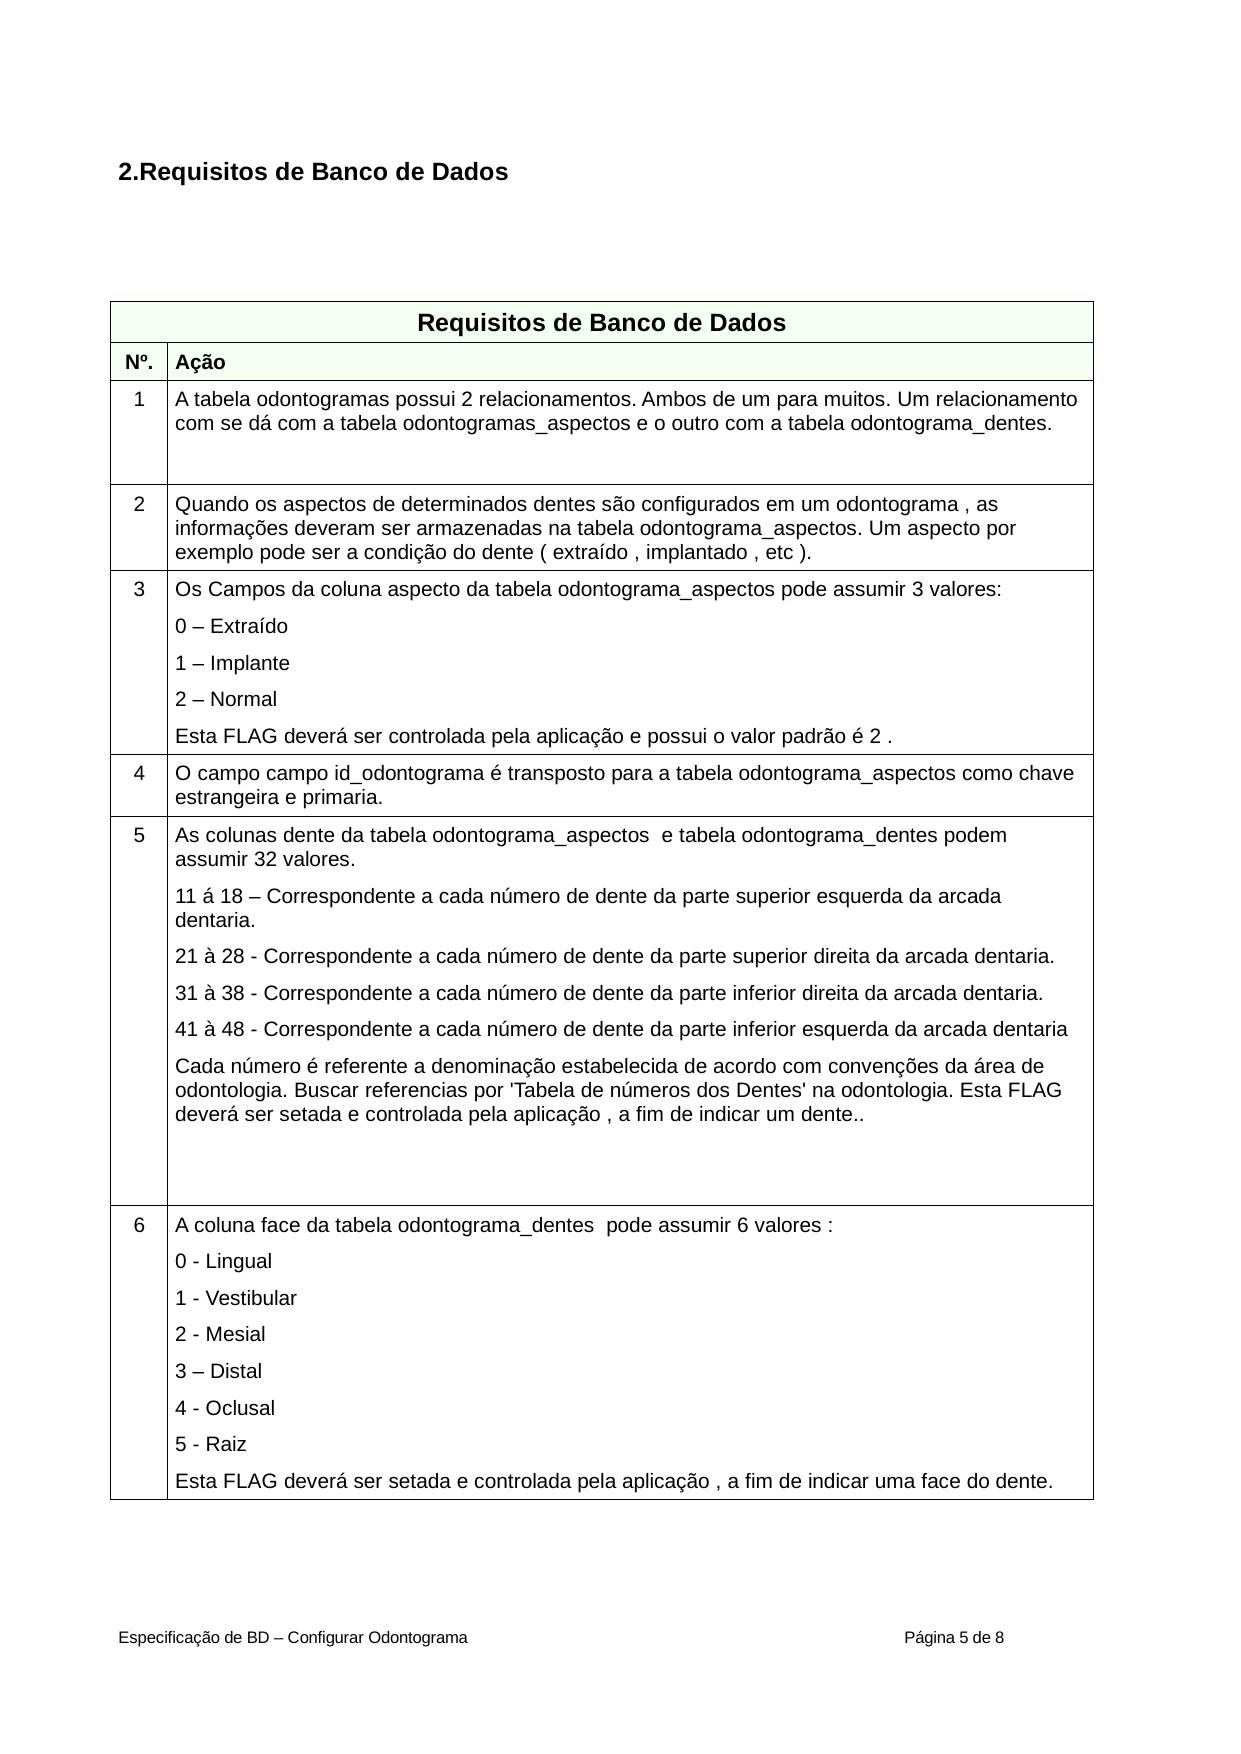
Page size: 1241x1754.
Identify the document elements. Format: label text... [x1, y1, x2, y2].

table_cell Os Campos da coluna aspecto da tabela odontograma_aspectos pode assumir 3 valores: 0 – Extraído 1 – Implante 2 – Normal Esta FLAG deverá ser controlada pela aplicação e possui o valor padrão é 2 . [168, 571, 1093, 754]
table_cell As colunas dente da tabela odontograma_aspectos e tabela odontograma_dentes podem assumir 32 valores. 11 á 18 – Correspondente a cada número de dente da parte superior esquerda da arcada dentaria. 21 à 28 - Correspondente a cada número de dente da parte superior direita da arcada dentaria. 31 à 38 - Correspondente a cada número de dente da parte inferior direita da arcada dentaria. 41 à 48 - Correspondente a cada número de dente da parte inferior esquerda da arcada dentaria Cada número é referente a denominação estabelecida de acordo com convenções da área de odontologia. Buscar referencias por 'Tabela de números dos Dentes' na odontologia. Esta FLAG deverá ser setada e controlada pela aplicação , a fim de indicar um dente.. [168, 817, 1093, 1205]
table_header Requisitos de Banco de Dados [111, 302, 1093, 342]
table_cell 5 [111, 817, 167, 1205]
table_cell Nº. [111, 343, 167, 380]
table_cell 3 [111, 571, 167, 754]
table_cell 4 [111, 755, 167, 816]
table_cell O campo campo id_odontograma é transposto para a tabela odontograma_aspectos como chave estrangeira e primaria. [168, 755, 1093, 816]
table_cell 6 [111, 1206, 167, 1499]
table_cell Quando os aspectos de determinados dentes são configurados em um odontograma , as informações deveram ser armazenadas na tabela odontograma_aspectos. Um aspecto por exemplo pode ser a condição do dente ( extraído , implantado , etc ). [168, 485, 1093, 570]
table_cell 2 [111, 485, 167, 570]
subtitle Requisitos de Banco de Dados [118, 157, 1122, 186]
table_cell Ação [168, 343, 1093, 380]
table_cell A coluna face da tabela odontograma_dentes pode assumir 6 valores : 0 - Lingual 1 - Vestibular 2 - Mesial 3 – Distal 4 - Oclusal 5 - Raiz Esta FLAG deverá ser setada e controlada pela aplicação , a fim de indicar uma face do dente. [168, 1206, 1093, 1499]
table_cell 1 [111, 381, 167, 484]
table_cell A tabela odontogramas possui 2 relacionamentos. Ambos de um para muitos. Um relacionamento com se dá com a tabela odontogramas_aspectos e o outro com a tabela odontograma_dentes. [168, 381, 1093, 484]
